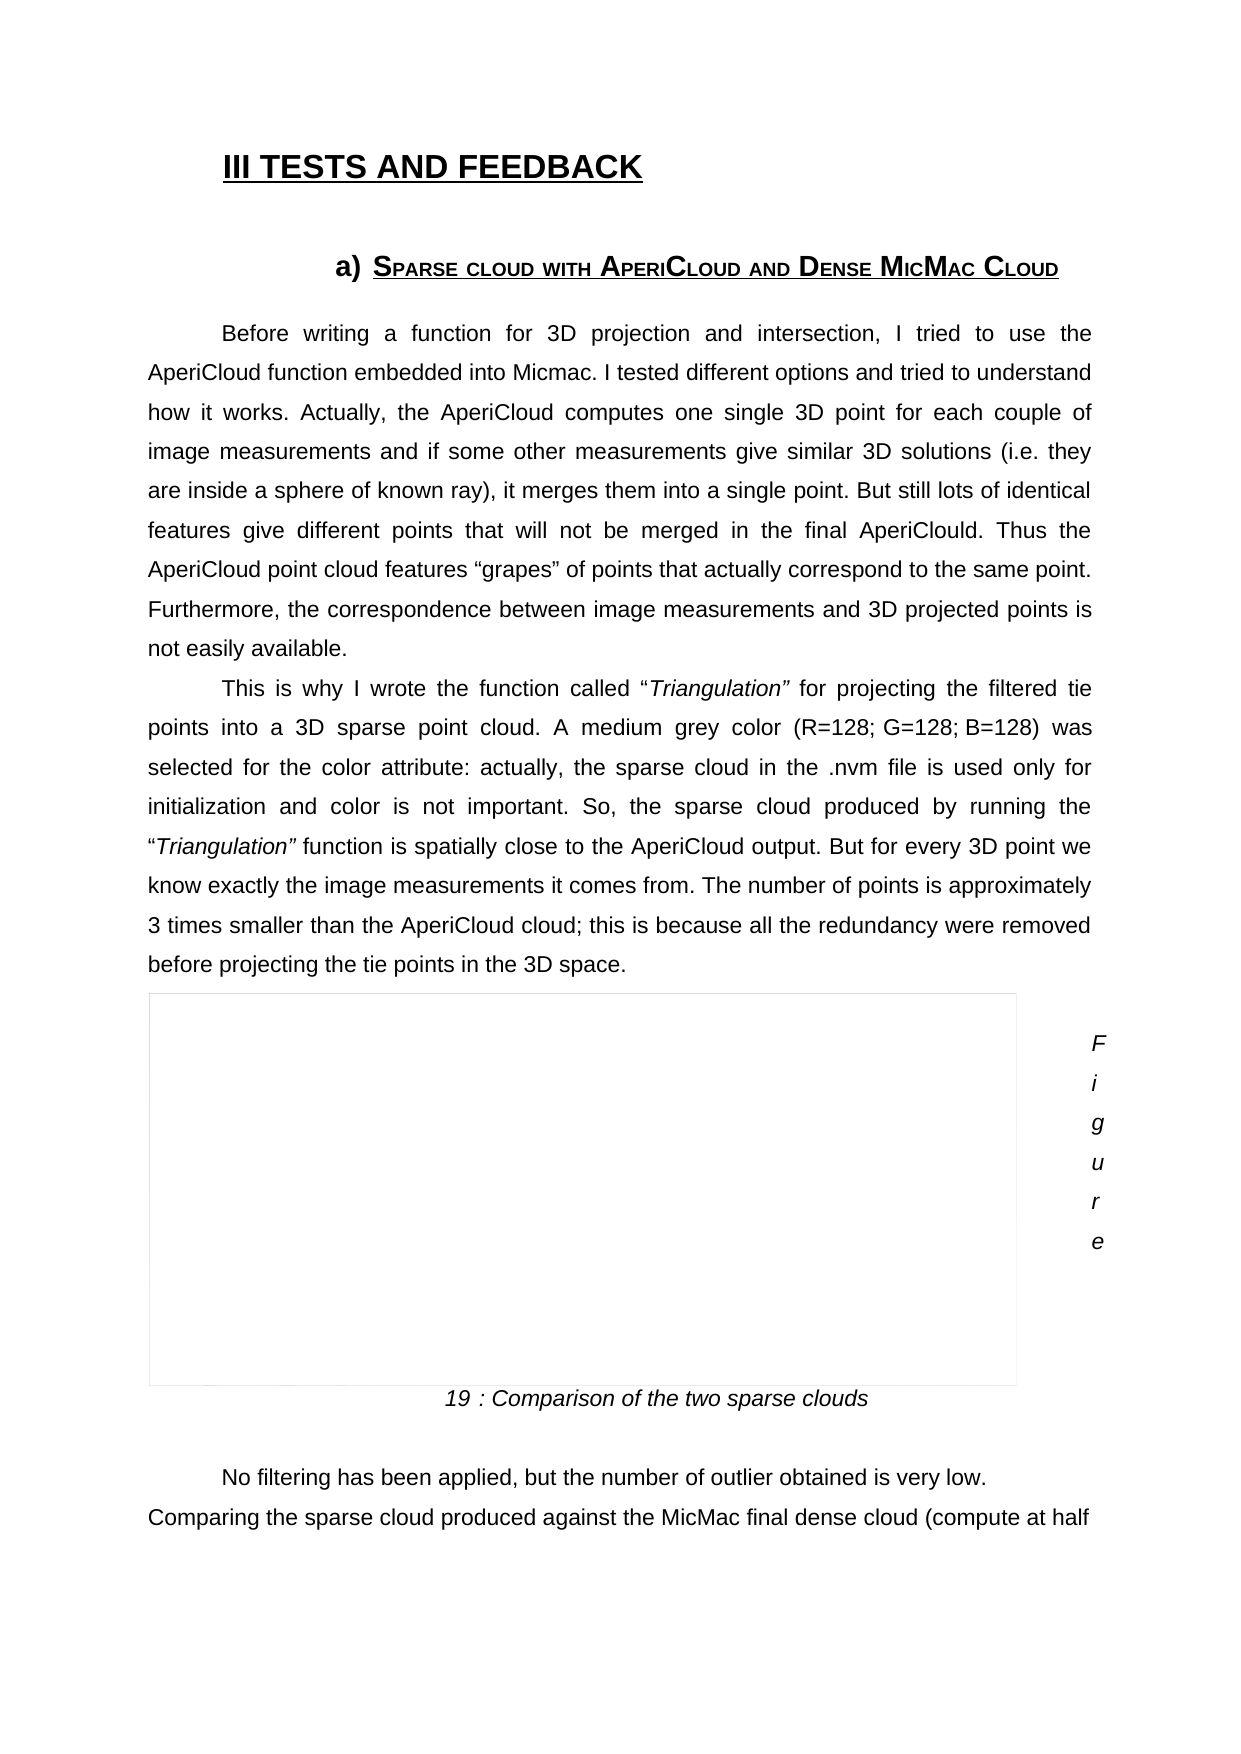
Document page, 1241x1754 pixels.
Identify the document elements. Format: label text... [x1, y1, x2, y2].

text Before writing a function for 3D projection and intersection, I tried to use the AperiCloud function embedded into Micmac. I tested different options and tried to understand how it works. Actually, the AperiCloud computes one single 3D point for each couple of image measurements and if some other measurements give similar 3D solutions (i.e. they are inside a sphere of known ray), it merges them into a single point. But still lots of identical features give different points that will not be merged in the final AperiClould. Thus the AperiCloud point cloud features “grapes” of points that actually correspond to the same point. Furthermore, the correspondence between image measurements and 3D projected points is not easily available. [148, 319, 1093, 662]
subtitle Sparse cloud with AperiCloud and Dense MicMac Cloud [260, 248, 1093, 282]
subtitle III TESTS AND FEEDBACK [185, 148, 1093, 186]
list Figure 19 : Comparison of the two sparse clouds [223, 1030, 1093, 1411]
list Figure 19 : Comparison of the two sparse clouds [223, 1030, 1016, 1385]
text No filtering has been applied, but the number of outlier obtained is very low. Comparing the sparse cloud produced against the MicMac final dense cloud (compute at half [148, 1464, 1093, 1530]
text This is why I wrote the function called “Triangulation” for projecting the filtered tie points into a 3D sparse point cloud. A medium grey color (R=128; G=128; B=128) was selected for the color attribute: actually, the sparse cloud in the .nvm file is used only for initialization and color is not important. So, the sparse cloud produced by running the “Triangulation” function is spatially close to the AperiCloud output. But for every 3D point we know exactly the image measurements it comes from. The number of points is approximately 3 times smaller than the AperiCloud cloud; this is because all the redundancy were removed before projecting the tie points in the 3D space. [148, 675, 1093, 978]
